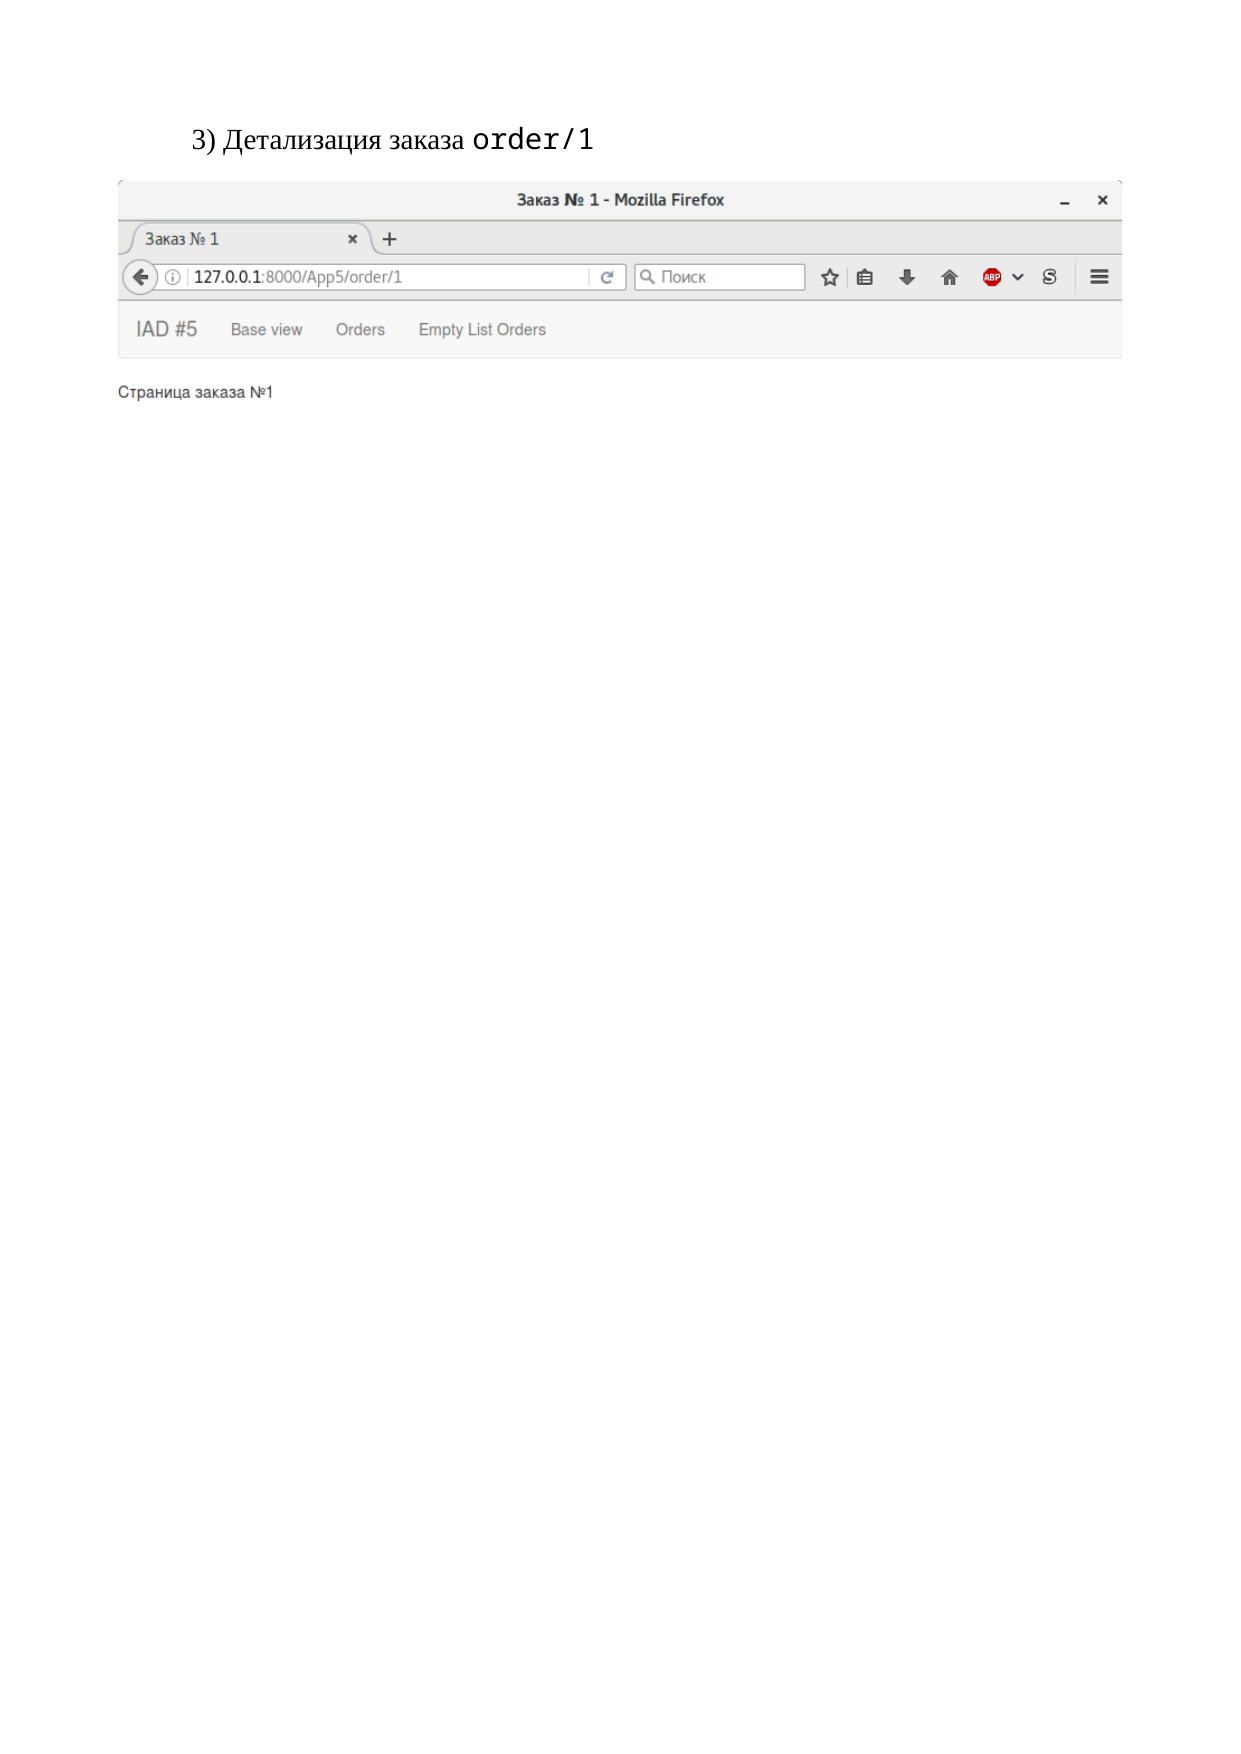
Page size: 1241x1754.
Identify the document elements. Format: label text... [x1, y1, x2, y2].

picture [118, 180, 1123, 1056]
text 3) Детализация заказа order/1 [118, 118, 1122, 158]
